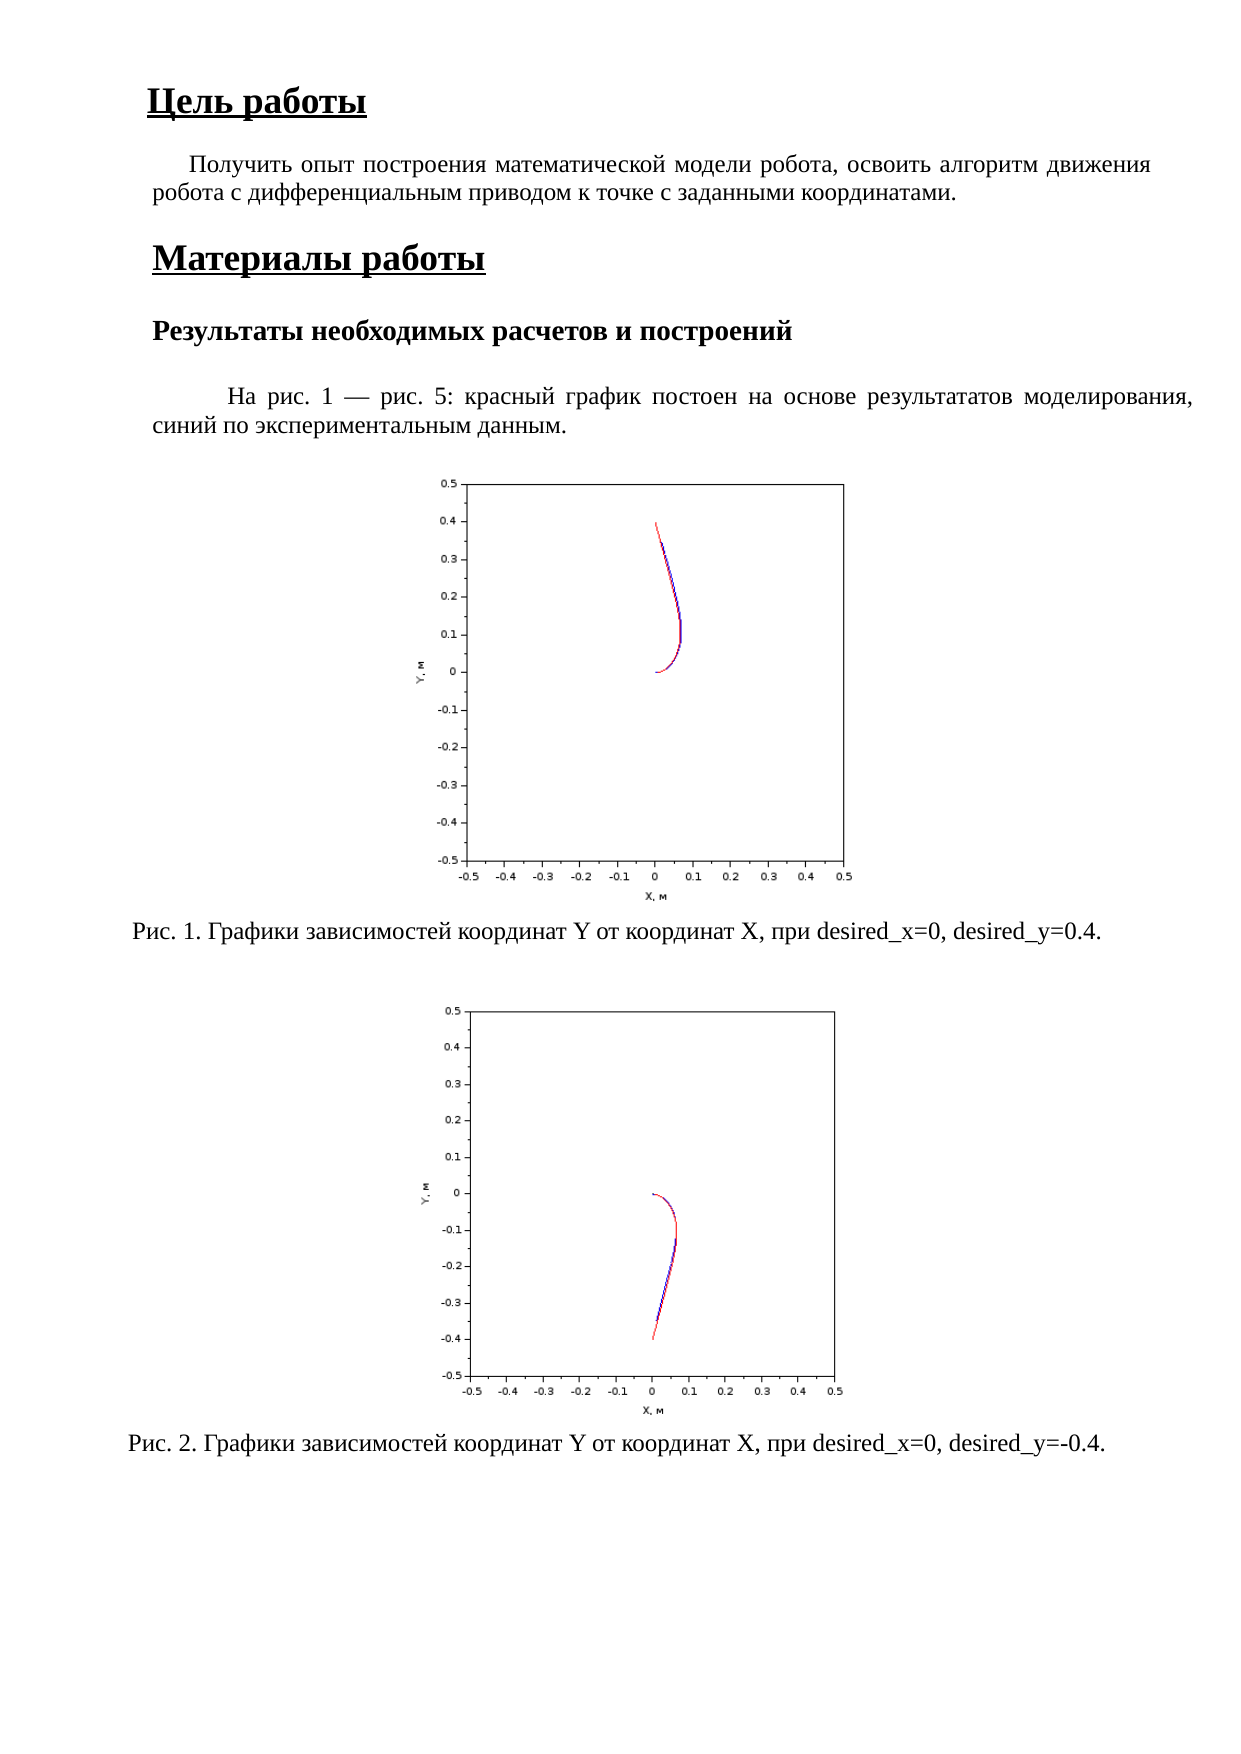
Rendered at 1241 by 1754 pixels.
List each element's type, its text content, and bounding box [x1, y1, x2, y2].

text Рис. 2. Графики зависимостей координат Y от координат X, при desired_x=0, desired_y=-0.4. [77, 974, 1157, 1457]
text Результаты необходимых расчетов и построений [77, 313, 1194, 347]
text Получить опыт построения математической модели робота, освоить алгоритм движения робота с дифференциальным приводом к точке с заданными координатами. [152, 149, 1152, 206]
text Рис. 1. Графики зависимостей координат Y от координат X, при desired_x=0, desired_y=0.4. [77, 439, 1157, 944]
list Цель работы [147, 78, 1194, 121]
text Материалы работы [77, 236, 1194, 279]
picture [386, 438, 885, 916]
picture [395, 973, 877, 1428]
text На рис. 1 — рис. 5: красный график постоен на основе результататов моделирования, синий по экспериментальным данным. [152, 381, 1194, 438]
